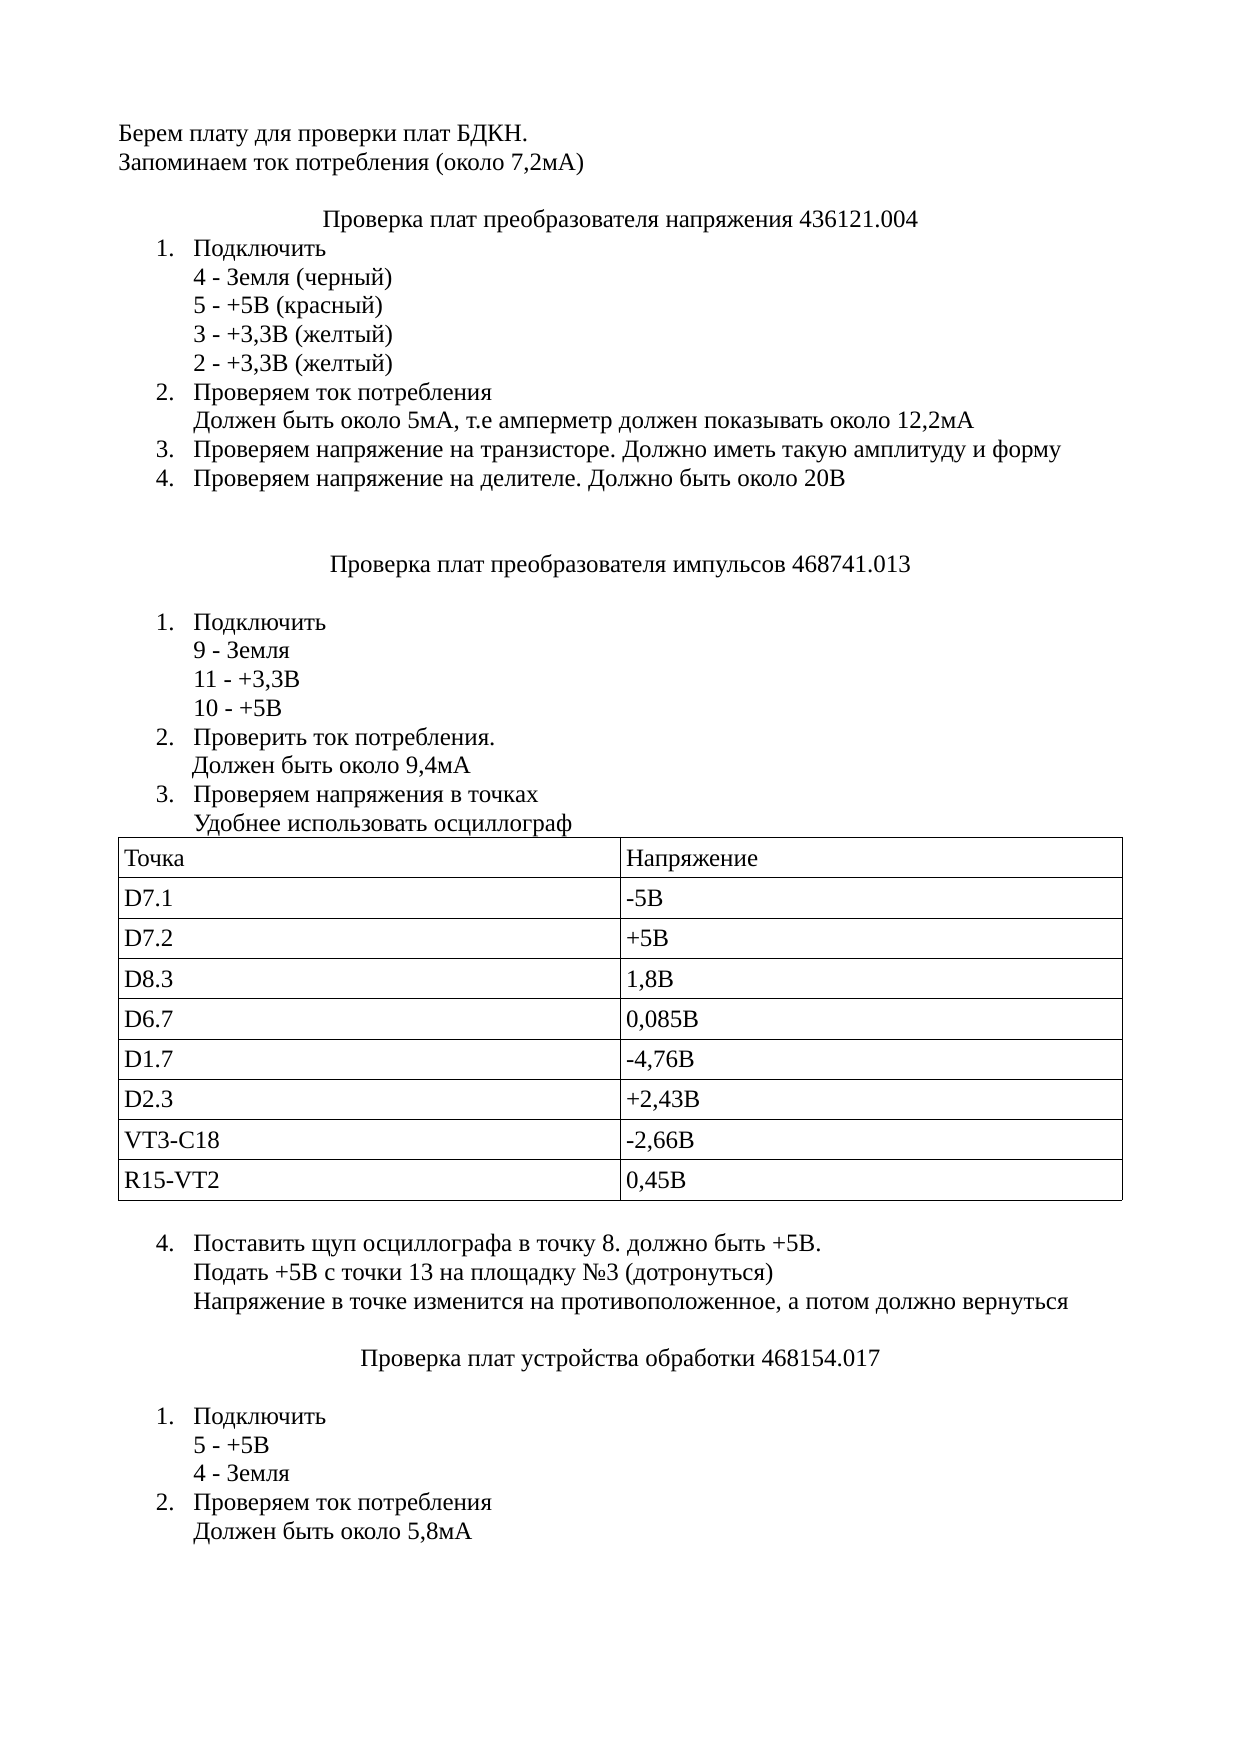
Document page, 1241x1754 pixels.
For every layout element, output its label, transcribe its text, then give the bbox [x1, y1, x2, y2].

table_header Напряжение [621, 838, 1122, 877]
table_cell VT3-C18 [119, 1120, 620, 1159]
text Проверка плат преобразователя импульсов 468741.013 [118, 549, 1122, 578]
table_cell D1.7 [119, 1040, 620, 1079]
text Проверка плат устройства обработки 468154.017 [118, 1343, 1122, 1372]
list Подключить [156, 233, 1122, 262]
list Проверяем напряжение на делителе. Должно быть около 20В [156, 463, 1122, 492]
list Подключить [156, 607, 1122, 636]
list Проверяем ток потребления [156, 377, 1122, 406]
list Проверяем напряжение на транзисторе. Должно иметь такую амплитуду и форму [156, 434, 1122, 463]
table_header Точка [119, 838, 620, 877]
table_cell 0,085В [621, 999, 1122, 1038]
list Удобнее использовать осциллограф [156, 808, 1122, 837]
table_cell D2.3 [119, 1080, 620, 1119]
table_cell +2,43В [621, 1080, 1122, 1119]
table_cell +5В [621, 919, 1122, 958]
text Должен быть около 9,4мА [118, 751, 1122, 779]
list Должен быть около 5,8мА [156, 1516, 1122, 1545]
table_cell D6.7 [119, 999, 620, 1038]
list Проверить ток потребления. [156, 722, 1122, 751]
list Поставить щуп осциллографа в точку 8. должно быть +5В. Подать +5В с точки 13 на площадку №3 (дотронуться) [156, 1228, 1122, 1286]
list 4 - Земля [156, 1458, 1122, 1487]
list 4 - Земля (черный) [156, 262, 1122, 291]
list Проверяем напряжения в точках [156, 779, 1122, 808]
table_cell 0,45В [621, 1160, 1122, 1200]
list Подключить [156, 1401, 1122, 1430]
text Берем плату для проверки плат БДКН. [118, 118, 1122, 147]
list 11 - +3,3В [156, 664, 1122, 693]
table_cell D8.3 [119, 959, 620, 998]
list 2 - +3,3В (желтый) [156, 348, 1122, 377]
table_cell R15-VT2 [119, 1160, 620, 1200]
table_cell D7.2 [119, 919, 620, 958]
list Напряжение в точке изменится на противоположенное, а потом должно вернуться [156, 1286, 1122, 1315]
text Запоминаем ток потребления (около 7,2мА) [118, 147, 1122, 176]
table_cell -4,76В [621, 1040, 1122, 1079]
list 9 - Земля [156, 636, 1122, 664]
list Проверяем ток потребления [156, 1487, 1122, 1516]
list Должен быть около 5мА, т.е амперметр должен показывать около 12,2мА [156, 406, 1122, 434]
list 10 - +5В [156, 693, 1122, 722]
table_cell -5В [621, 878, 1122, 917]
table_cell D7.1 [119, 878, 620, 917]
list 3 - +3,3В (желтый) [156, 319, 1122, 348]
table_cell 1,8В [621, 959, 1122, 998]
list 5 - +5В (красный) [156, 291, 1122, 319]
table_cell -2,66В [621, 1120, 1122, 1159]
list 5 - +5В [156, 1430, 1122, 1458]
text Проверка плат преобразователя напряжения 436121.004 [118, 204, 1122, 233]
